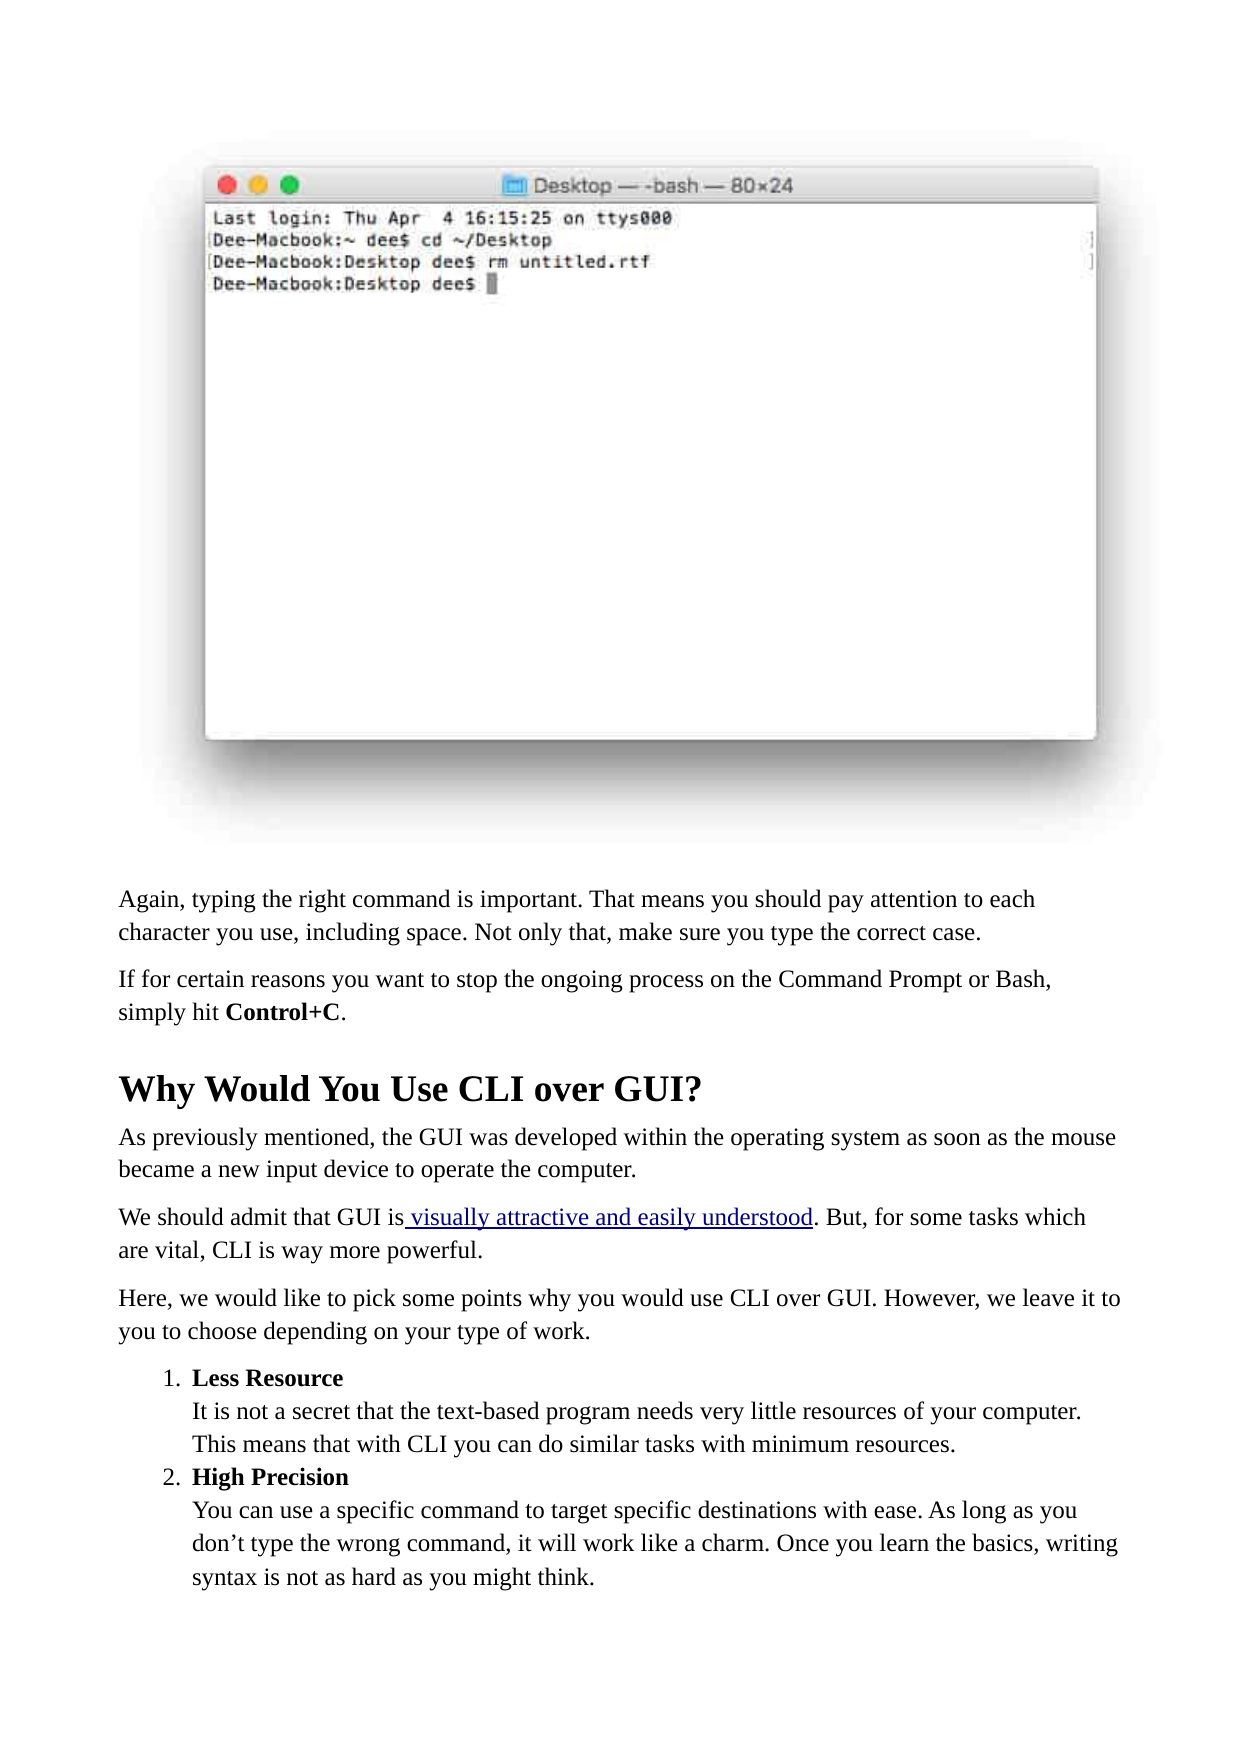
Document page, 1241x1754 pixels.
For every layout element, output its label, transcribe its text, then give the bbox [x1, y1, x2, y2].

subtitle Why Would You Use CLI over GUI? [118, 1066, 1122, 1109]
picture [118, 118, 1184, 865]
text Here, we would like to pick some points why you would use CLI over GUI. However, we leave it to you to choose depending on your type of work. [118, 1283, 1122, 1344]
text As previously mentioned, the GUI was developed within the operating system as soon as the mouse became a new input device to operate the computer. [118, 1122, 1122, 1183]
text If for certain reasons you want to stop the ongoing process on the Command Prompt or Bash, simply hit Control+C. [118, 964, 1122, 1026]
list Less Resource It is not a secret that the text-based program needs very little resources of your computer. This means that with CLI you can do similar tasks with minimum resources. [162, 1363, 1122, 1458]
list High Precision You can use a specific command to target specific destinations with ease. As long as you don’t type the wrong command, it will work like a charm. Once you learn the basics, writing syntax is not as hard as you might think. [162, 1462, 1122, 1590]
text We should admit that GUI is visually attractive and easily understood. But, for some tasks which are vital, CLI is way more powerful. [118, 1202, 1122, 1264]
text Again, typing the right command is important. That means you should pay attention to each character you use, including space. Not only that, make sure you type the correct case. [118, 884, 1122, 946]
